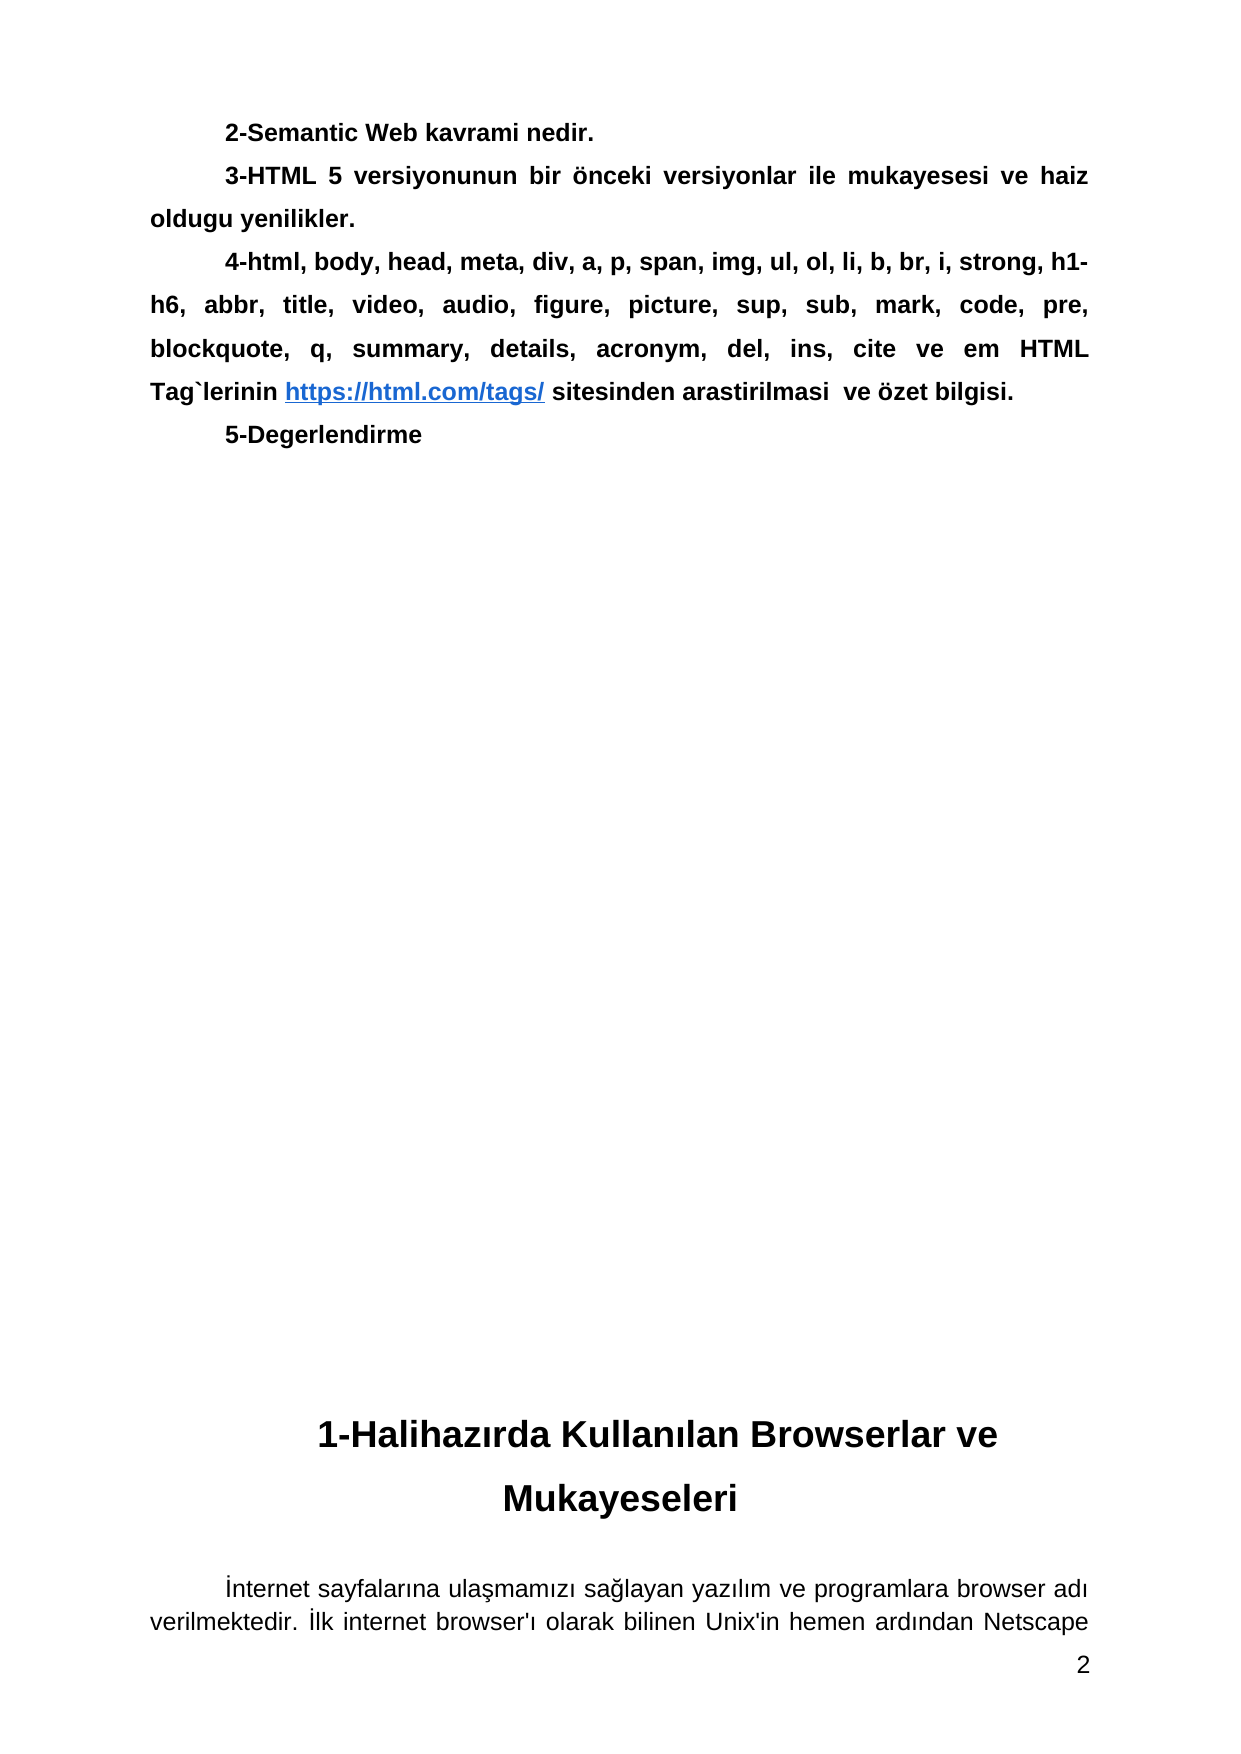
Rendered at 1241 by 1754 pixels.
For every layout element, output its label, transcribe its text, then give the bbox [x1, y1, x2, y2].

text 5-Degerlendirme [150, 420, 1090, 449]
text 4-html, body, head, meta, div, a, p, span, img, ul, ol, li, b, br, i, strong, h1-h6, abbr, title, video, audio, figure, picture, sup, sub, mark, code, pre, blockquote, q, summary, details, acronym, del, ins, cite ve em HTML Tag`lerinin https://html.com/tags/ sitesinden arastirilmasi ve özet bilgisi. [150, 247, 1090, 406]
text 1-Halihazırda Kullanılan Browserlar ve Mukayeseleri [150, 1412, 1090, 1519]
text 2-Semantic Web kavrami nedir. [150, 118, 1090, 147]
text 3-HTML 5 versiyonunun bir önceki versiyonlar ile mukayesesi ve haiz oldugu yenilikler. [150, 161, 1090, 233]
text İnternet sayfalarına ulaşmamızı sağlayan yazılım ve programlara browser adı verilmektedir. İlk internet browser'ı olarak bilinen Unix'in hemen ardından Netscape [150, 1574, 1090, 1636]
